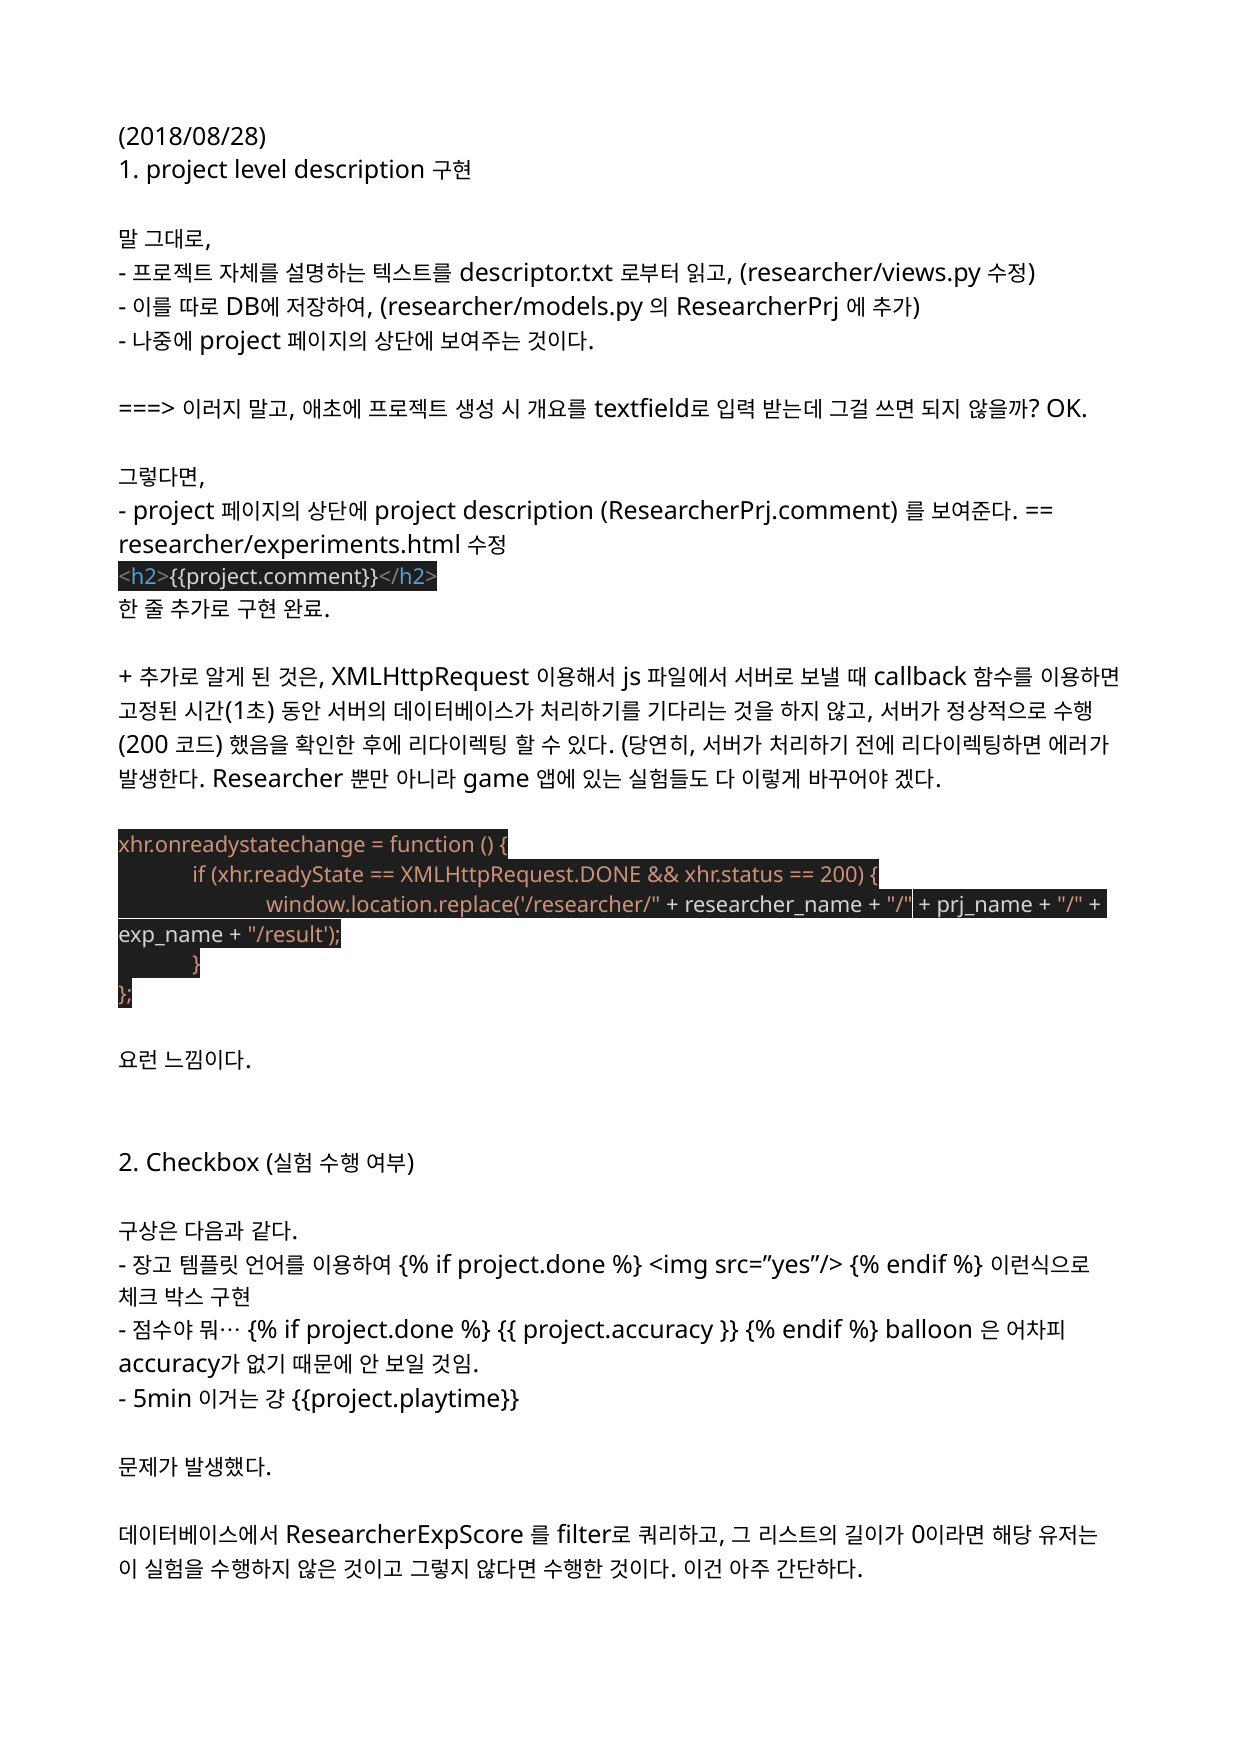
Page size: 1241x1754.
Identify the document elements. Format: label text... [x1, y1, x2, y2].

text ===> 이러지 말고, 애초에 프로젝트 생성 시 개요를 textfield로 입력 받는데 그걸 쓰면 되지 않을까? OK. [118, 391, 1122, 425]
text + 추가로 알게 된 것은, XMLHttpRequest 이용해서 js 파일에서 서버로 보낼 때 callback 함수를 이용하면 고정된 시간(1초) 동안 서버의 데이터베이스가 처리하기를 기다리는 것을 하지 않고, 서버가 정상적으로 수행 (200 코드) 했음을 확인한 후에 리다이렉팅 할 수 있다. (당연히, 서버가 처리하기 전에 리다이렉팅하면 에러가 발생한다. Researcher 뿐만 아니라 game 앱에 있는 실험들도 다 이렇게 바꾸어야 겠다. [118, 659, 1122, 795]
text 그렇다면, [118, 459, 1122, 493]
text 구상은 다음과 같다. [118, 1212, 1122, 1246]
text if (xhr.readyState == XMLHttpRequest.DONE && xhr.status == 200) { [118, 859, 1122, 889]
text - 5min 이거는 걍 {{project.playtime}} [118, 1380, 1122, 1414]
text 데이터베이스에서 ResearcherExpScore 를 filter로 쿼리하고, 그 리스트의 길이가 0이라면 해당 유저는 이 실험을 수행하지 않은 것이고 그렇지 않다면 수행한 것이다. 이건 아주 간단하다. [118, 1516, 1122, 1584]
text 한 줄 추가로 구현 완료. [118, 591, 1122, 625]
text }; [118, 978, 1122, 1008]
text (2018/08/28) [118, 118, 1122, 152]
text 2. Checkbox (실험 수행 여부) [118, 1144, 1122, 1178]
text - 점수야 뭐… {% if project.done %} {{ project.accuracy }} {% endif %} balloon 은 어차피 accuracy가 없기 때문에 안 보일 것임. [118, 1312, 1122, 1380]
text - 나중에 project 페이지의 상단에 보여주는 것이다. [118, 322, 1122, 357]
text - 프로젝트 자체를 설명하는 텍스트를 descriptor.txt 로부터 읽고, (researcher/views.py 수정) [118, 254, 1122, 288]
text 1. project level description 구현 [118, 152, 1122, 186]
text } [118, 948, 1122, 978]
text 요런 느낌이다. [118, 1042, 1122, 1076]
text - project 페이지의 상단에 project description (ResearcherPrj.comment) 를 보여준다. == researcher/experiments.html 수정 [118, 493, 1122, 561]
text xhr.onreadystatechange = function () { [118, 829, 1122, 859]
text window.location.replace('/researcher/" + researcher_name + "/" + prj_name + "/" + exp_name + "/result'); [118, 889, 1122, 948]
text <h2>{{project.comment}}</h2> [118, 561, 1122, 591]
text 말 그대로, [118, 220, 1122, 254]
text - 장고 템플릿 언어를 이용하여 {% if project.done %} <img src=”yes”/> {% endif %} 이런식으로 체크 박스 구현 [118, 1246, 1122, 1312]
text - 이를 따로 DB에 저장하여, (researcher/models.py 의 ResearcherPrj 에 추가) [118, 288, 1122, 322]
text 문제가 발생했다. [118, 1448, 1122, 1482]
